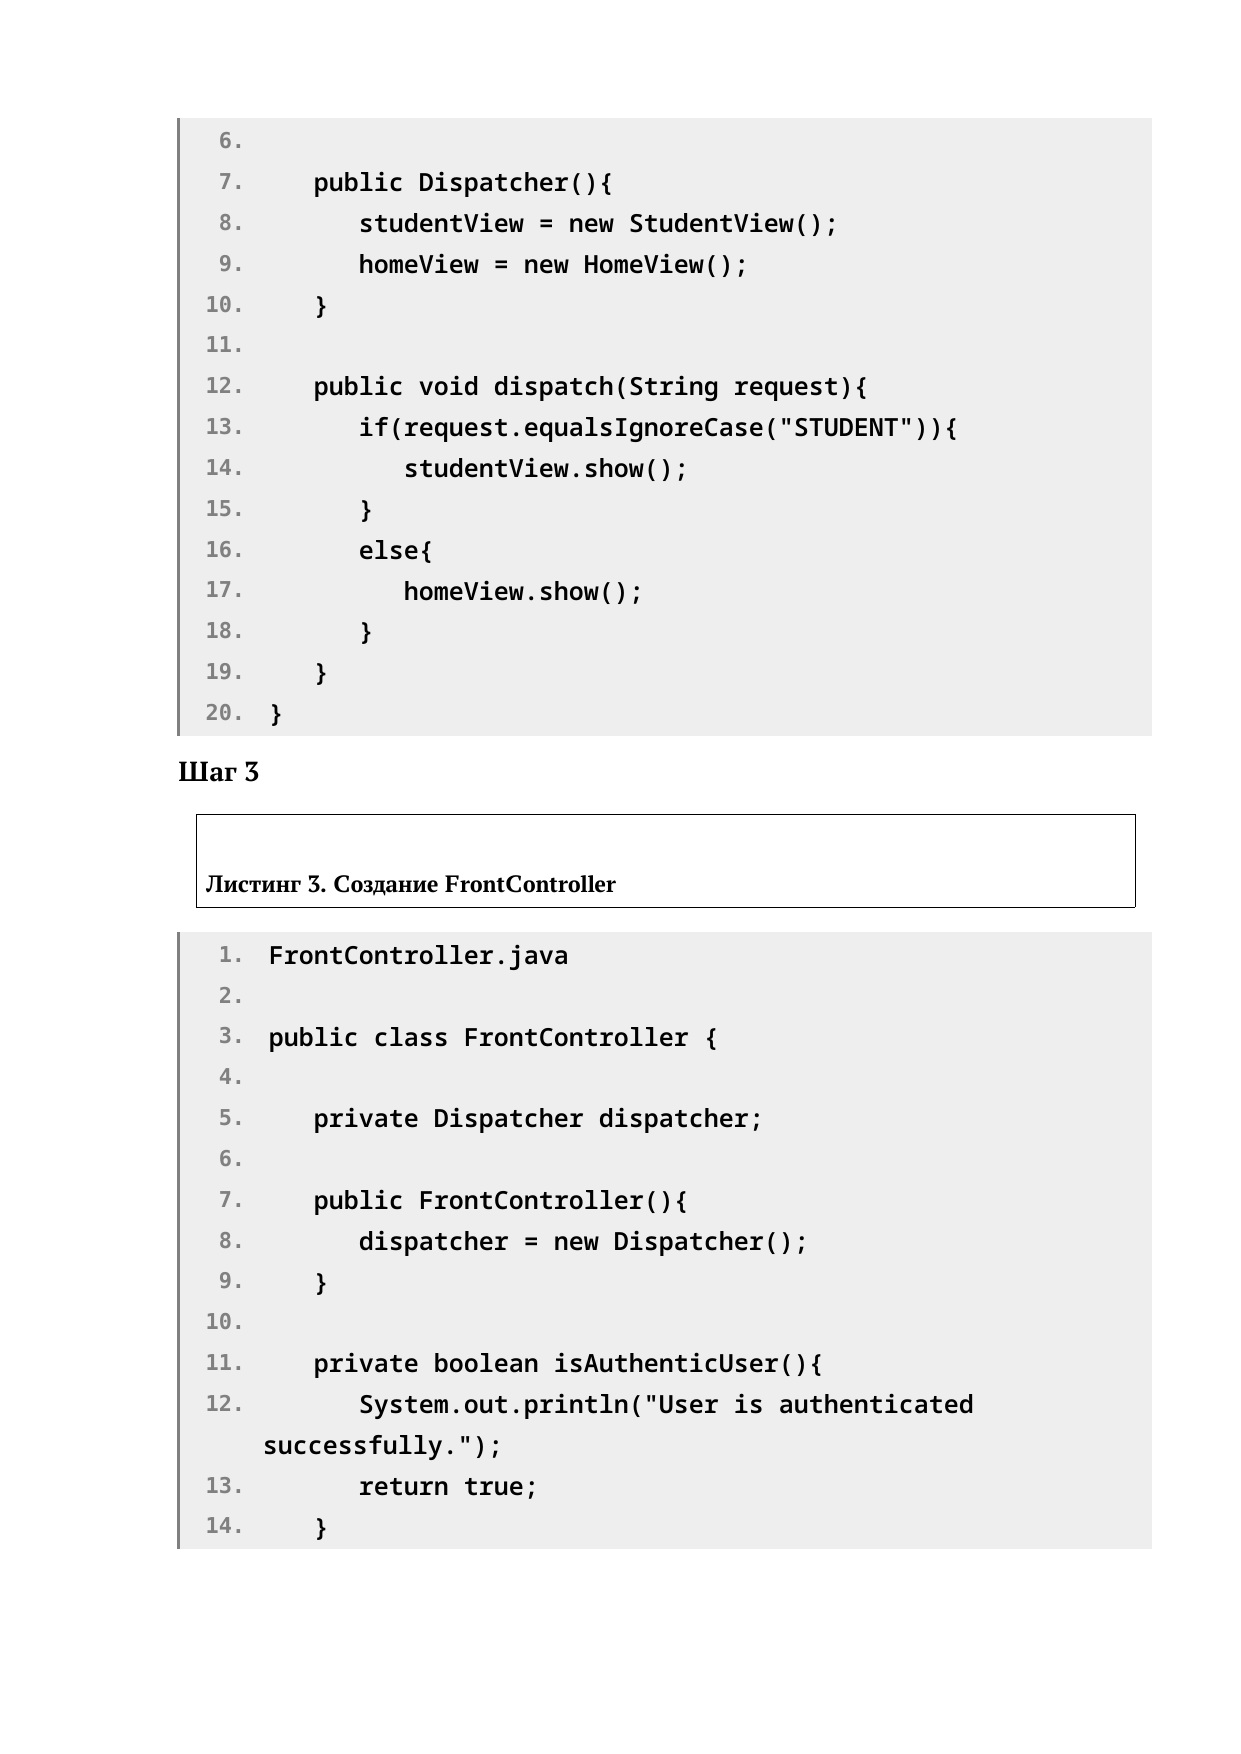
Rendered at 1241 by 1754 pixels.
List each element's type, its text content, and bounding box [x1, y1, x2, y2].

text Шаг 3 [177, 754, 1152, 788]
list return true; [180, 1463, 1152, 1503]
list } [180, 608, 1152, 648]
list dispatcher = new Dispatcher(); [180, 1218, 1152, 1258]
list public class FrontController { [180, 1013, 1152, 1053]
list } [180, 486, 1152, 526]
list private Dispatcher dispatcher; [180, 1095, 1152, 1135]
list public FrontController(){ [180, 1177, 1152, 1217]
list private boolean isAuthenticUser(){ [180, 1340, 1152, 1380]
list public Dispatcher(){ [180, 159, 1152, 199]
list FrontController.java [180, 932, 1152, 972]
list } [180, 690, 1152, 736]
list homeView = new HomeView(); [180, 241, 1152, 281]
list public void dispatch(String request){ [180, 363, 1152, 403]
list System.out.println("User is authenticated successfully."); [180, 1381, 1152, 1462]
list } [180, 1503, 1152, 1549]
list } [180, 649, 1152, 689]
text Листинг 3. Создание FrontController [205, 869, 1126, 898]
list studentView.show(); [180, 445, 1152, 485]
list if(request.equalsIgnoreCase("STUDENT")){ [180, 404, 1152, 444]
list } [180, 1258, 1152, 1298]
list } [180, 281, 1152, 321]
list homeView.show(); [180, 567, 1152, 607]
list else{ [180, 526, 1152, 566]
list studentView = new StudentView(); [180, 200, 1152, 240]
